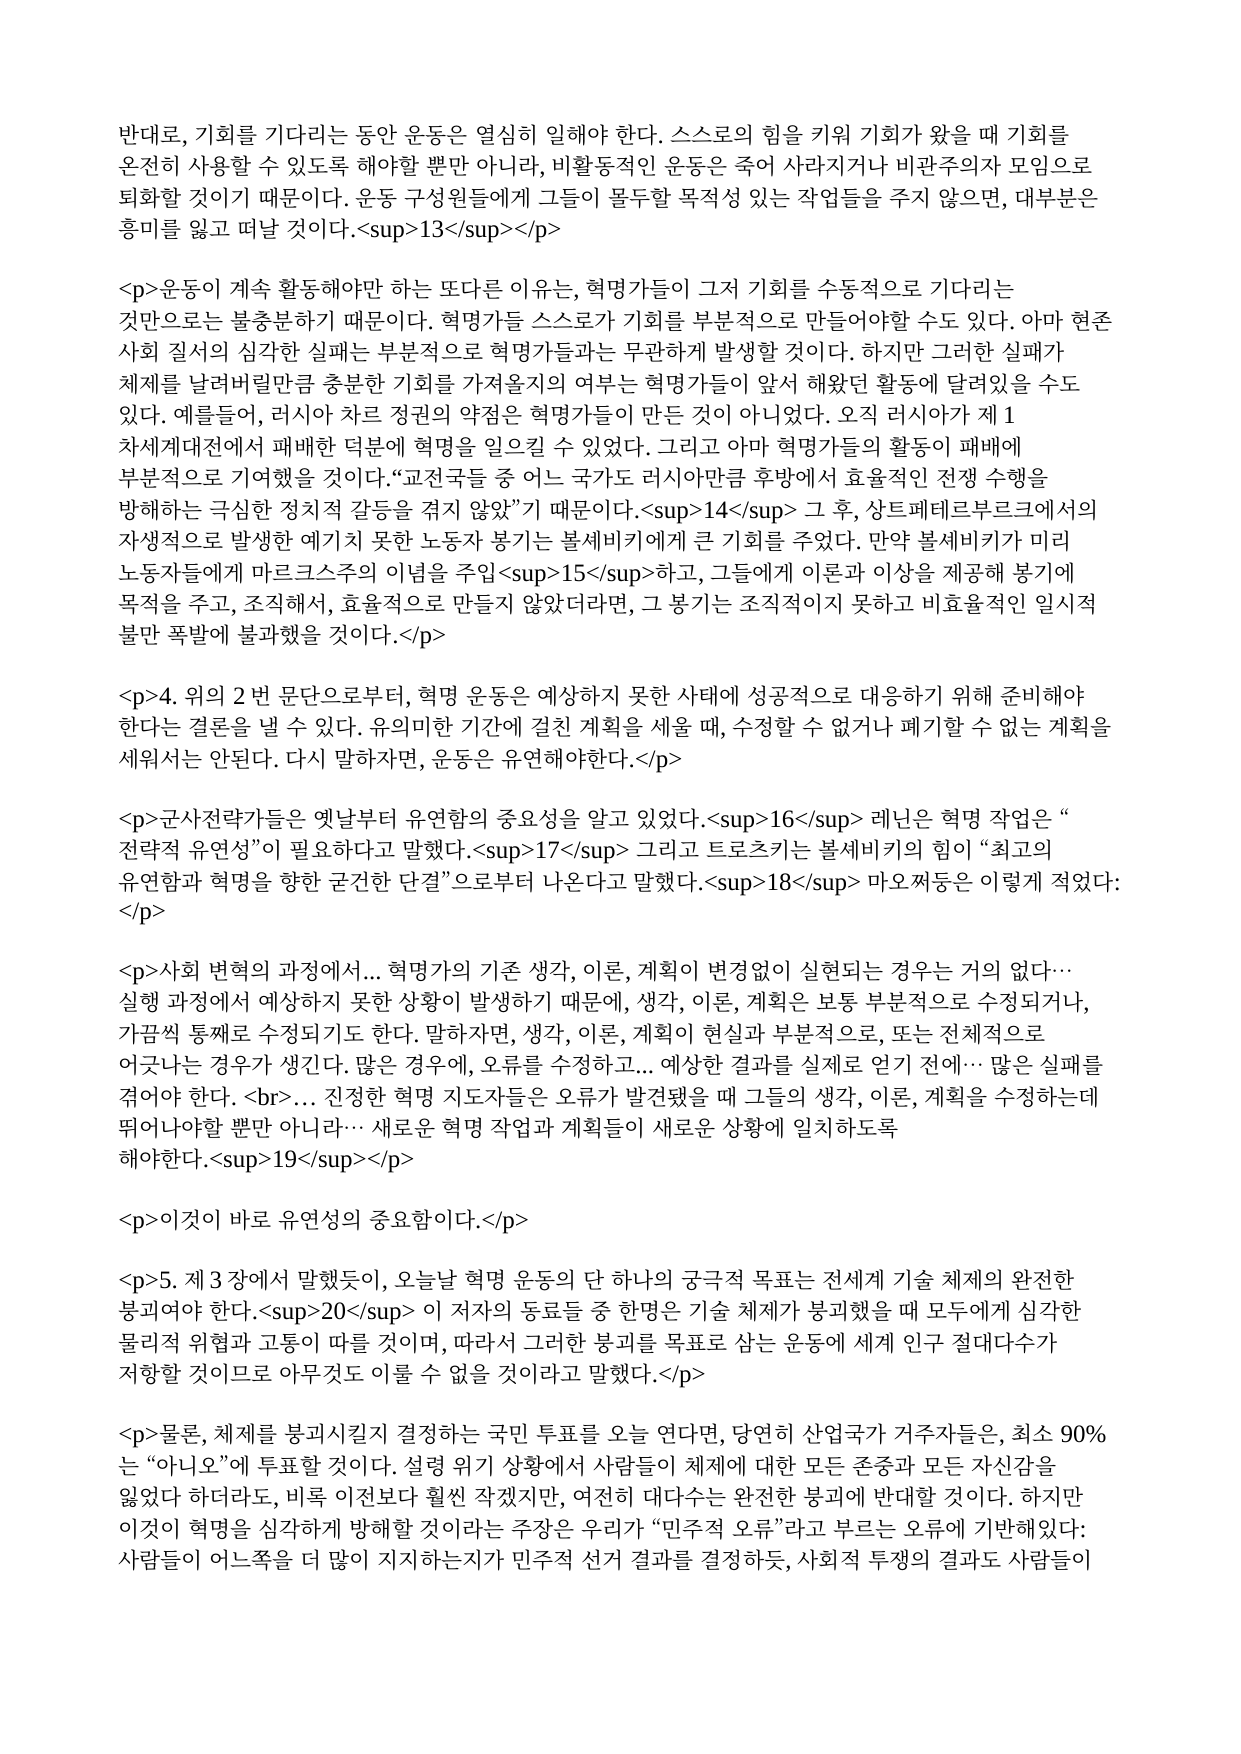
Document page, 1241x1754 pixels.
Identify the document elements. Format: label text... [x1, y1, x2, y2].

text <p>4. 위의 2번 문단으로부터, 혁명 운동은 예상하지 못한 사태에 성공적으로 대응하기 위해 준비해야 한다는 결론을 낼 수 있다. 유의미한 기간에 걸친 계획을 세울 때, 수정할 수 없거나 폐기할 수 없는 계획을 세워서는 안된다. 다시 말하자면, 운동은 유연해야한다.</p> [118, 679, 1122, 773]
text <p>군사전략가들은 옛날부터 유연함의 중요성을 알고 있었다.<sup>16</sup> 레닌은 혁명 작업은 “전략적 유연성”이 필요하다고 말했다.<sup>17</sup> 그리고 트로츠키는 볼셰비키의 힘이 “최고의 유연함과 혁명을 향한 굳건한 단결”으로부터 나온다고 말했다.<sup>18</sup> 마오쩌둥은 이렇게 적었다:</p> [118, 802, 1122, 925]
text <p>운동이 계속 활동해야만 하는 또다른 이유는, 혁명가들이 그저 기회를 수동적으로 기다리는 것만으로는 불충분하기 때문이다. 혁명가들 스스로가 기회를 부분적으로 만들어야할 수도 있다. 아마 현존 사회 질서의 심각한 실패는 부분적으로 혁명가들과는 무관하게 발생할 것이다. 하지만 그러한 실패가 체제를 날려버릴만큼 충분한 기회를 가져올지의 여부는 혁명가들이 앞서 해왔던 활동에 달려있을 수도 있다. 예를들어, 러시아 차르 정권의 약점은 혁명가들이 만든 것이 아니었다. 오직 러시아가 제1차세계대전에서 패배한 덕분에 혁명을 일으킬 수 있었다. 그리고 아마 혁명가들의 활동이 패배에 부분적으로 기여했을 것이다.“교전국들 중 어느 국가도 러시아만큼 후방에서 효율적인 전쟁 수행을 방해하는 극심한 정치적 갈등을 겪지 않았”기 때문이다.<sup>14</sup> 그 후, 상트페테르부르크에서의 자생적으로 발생한 예기치 못한 노동자 봉기는 볼셰비키에게 큰 기회를 주었다. 만약 볼셰비키가 미리 노동자들에게 마르크스주의 이념을 주입<sup>15</sup>하고, 그들에게 이론과 이상을 제공해 봉기에 목적을 주고, 조직해서, 효율적으로 만들지 않았더라면, 그 봉기는 조직적이지 못하고 비효율적인 일시적 불만 폭발에 불과했을 것이다.</p> [118, 273, 1122, 650]
text 반대로, 기회를 기다리는 동안 운동은 열심히 일해야 한다. 스스로의 힘을 키워 기회가 왔을 때 기회를 온전히 사용할 수 있도록 해야할 뿐만 아니라, 비활동적인 운동은 죽어 사라지거나 비관주의자 모임으로 퇴화할 것이기 때문이다. 운동 구성원들에게 그들이 몰두할 목적성 있는 작업들을 주지 않으면, 대부분은 흥미를 잃고 떠날 것이다.<sup>13</sup></p> [118, 118, 1122, 244]
text <p>사회 변혁의 과정에서... 혁명가의 기존 생각, 이론, 계획이 변경없이 실현되는 경우는 거의 없다… 실행 과정에서 예상하지 못한 상황이 발생하기 때문에, 생각, 이론, 계획은 보통 부분적으로 수정되거나, 가끔씩 통째로 수정되기도 한다. 말하자면, 생각, 이론, 계획이 현실과 부분적으로, 또는 전체적으로 어긋나는 경우가 생긴다. 많은 경우에, 오류를 수정하고... 예상한 결과를 실제로 얻기 전에… 많은 실패를 겪어야 한다. <br>… 진정한 혁명 지도자들은 오류가 발견됐을 때 그들의 생각, 이론, 계획을 수정하는데 뛰어나야할 뿐만 아니라… 새로운 혁명 작업과 계획들이 새로운 상황에 일치하도록 해야한다.<sup>19</sup></p> [118, 954, 1122, 1174]
text <p>물론, 체제를 붕괴시킬지 결정하는 국민 투표를 오늘 연다면, 당연히 산업국가 거주자들은, 최소 90%는 “아니오”에 투표할 것이다. 설령 위기 상황에서 사람들이 체제에 대한 모든 존중과 모든 자신감을 잃었다 하더라도, 비록 이전보다 훨씬 작겠지만, 여전히 대다수는 완전한 붕괴에 반대할 것이다. 하지만 이것이 혁명을 심각하게 방해할 것이라는 주장은 우리가 “민주적 오류”라고 부르는 오류에 기반해있다: 사람들이 어느쪽을 더 많이 지지하는지가 민주적 선거 결과를 결정하듯, 사회적 투쟁의 결과도 사람들이 [118, 1418, 1122, 1575]
text <p>이것이 바로 유연성의 중요함이다.</p> [118, 1203, 1122, 1234]
text <p>5. 제3장에서 말했듯이, 오늘날 혁명 운동의 단 하나의 궁극적 목표는 전세계 기술 체제의 완전한 붕괴여야 한다.<sup>20</sup> 이 저자의 동료들 중 한명은 기술 체제가 붕괴했을 때 모두에게 심각한 물리적 위협과 고통이 따를 것이며, 따라서 그러한 붕괴를 목표로 삼는 운동에 세계 인구 절대다수가 저항할 것이므로 아무것도 이룰 수 없을 것이라고 말했다.</p> [118, 1263, 1122, 1389]
